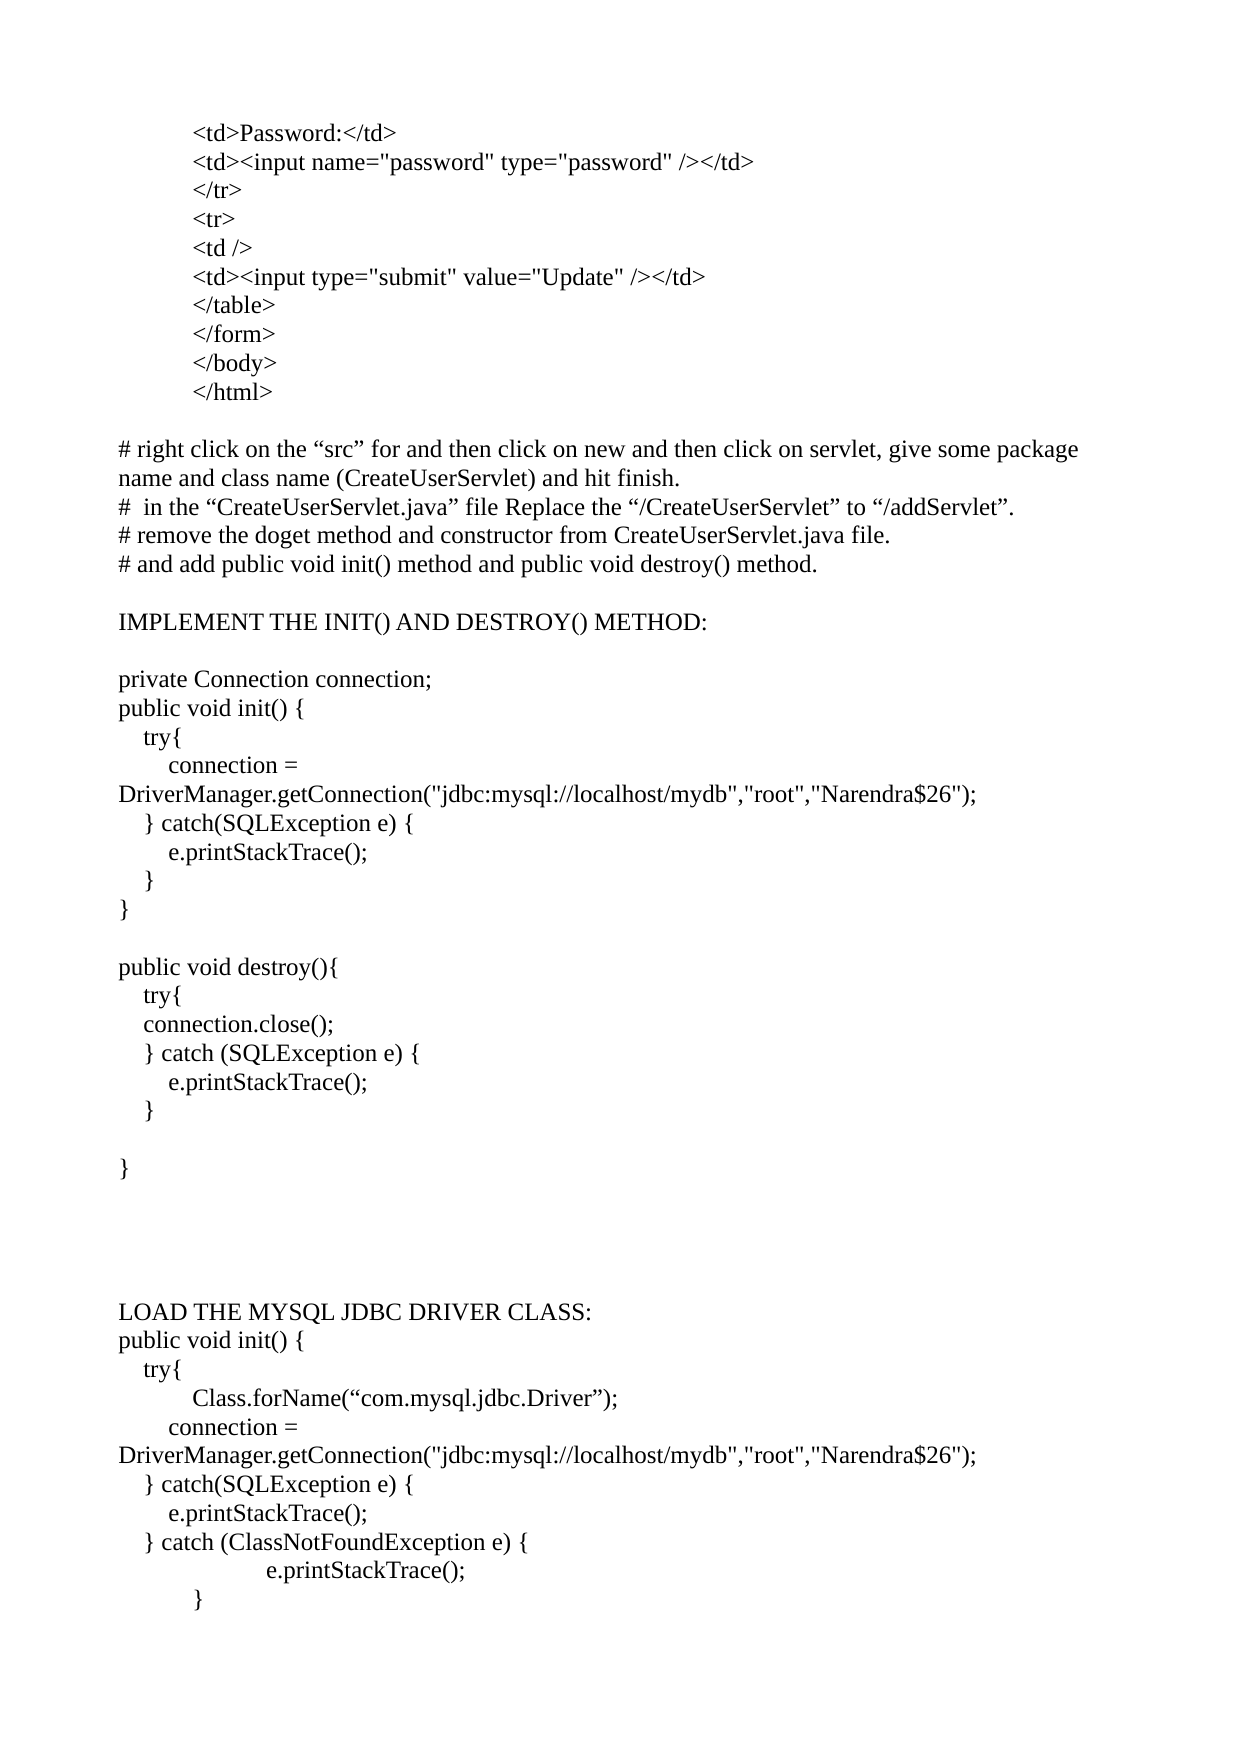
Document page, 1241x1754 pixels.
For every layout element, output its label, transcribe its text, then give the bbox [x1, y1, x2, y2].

text connection = DriverManager.getConnection("jdbc:mysql://localhost/mydb","root","Narendra$26"); [118, 751, 1122, 808]
text IMPLEMENT THE INIT() AND DESTROY() METHOD: [118, 607, 1122, 636]
text e.printStackTrace(); [118, 1067, 1122, 1096]
text # in the “CreateUserServlet.java” file Replace the “/CreateUserServlet” to “/addServlet”. [118, 492, 1122, 521]
text public void init() { [118, 693, 1122, 722]
text } [118, 1096, 1122, 1124]
text try{ [118, 1354, 1122, 1383]
text } catch (SQLException e) { [118, 1038, 1122, 1067]
text public void destroy(){ [118, 952, 1122, 981]
text <td /> [118, 233, 1122, 262]
text <td>Password:</td> [118, 118, 1122, 147]
text public void init() { [118, 1326, 1122, 1354]
text } catch (ClassNotFoundException e) { [118, 1527, 1122, 1556]
text e.printStackTrace(); [118, 1556, 1122, 1584]
text connection = DriverManager.getConnection("jdbc:mysql://localhost/mydb","root","Narendra$26"); [118, 1412, 1122, 1469]
text } catch(SQLException e) { [118, 808, 1122, 837]
text </tr> [118, 176, 1122, 204]
text try{ [118, 722, 1122, 751]
text } catch(SQLException e) { [118, 1469, 1122, 1498]
text } [118, 866, 1122, 894]
text } [118, 1153, 1122, 1182]
text Class.forName(“com.mysql.jdbc.Driver”); [118, 1383, 1122, 1412]
text <td><input type="submit" value="Update" /></td> [118, 262, 1122, 291]
text # and add public void init() method and public void destroy() method. [118, 549, 1122, 578]
text try{ [118, 981, 1122, 1009]
text # remove the doget method and constructor from CreateUserServlet.java file. [118, 521, 1122, 549]
text } [118, 1584, 1122, 1613]
text <td><input name="password" type="password" /></td> [118, 147, 1122, 176]
text </form> [118, 319, 1122, 348]
text </body> [118, 348, 1122, 377]
text </html> [118, 377, 1122, 406]
text e.printStackTrace(); [118, 837, 1122, 866]
text e.printStackTrace(); [118, 1498, 1122, 1527]
text private Connection connection; [118, 664, 1122, 693]
text # right click on the “src” for and then click on new and then click on servlet, give some package name and class name (CreateUserServlet) and hit finish. [118, 434, 1122, 492]
text </table> [118, 291, 1122, 319]
text connection.close(); [118, 1009, 1122, 1038]
text LOAD THE MYSQL JDBC DRIVER CLASS: [118, 1297, 1122, 1326]
text } [118, 894, 1122, 923]
text <tr> [118, 204, 1122, 233]
